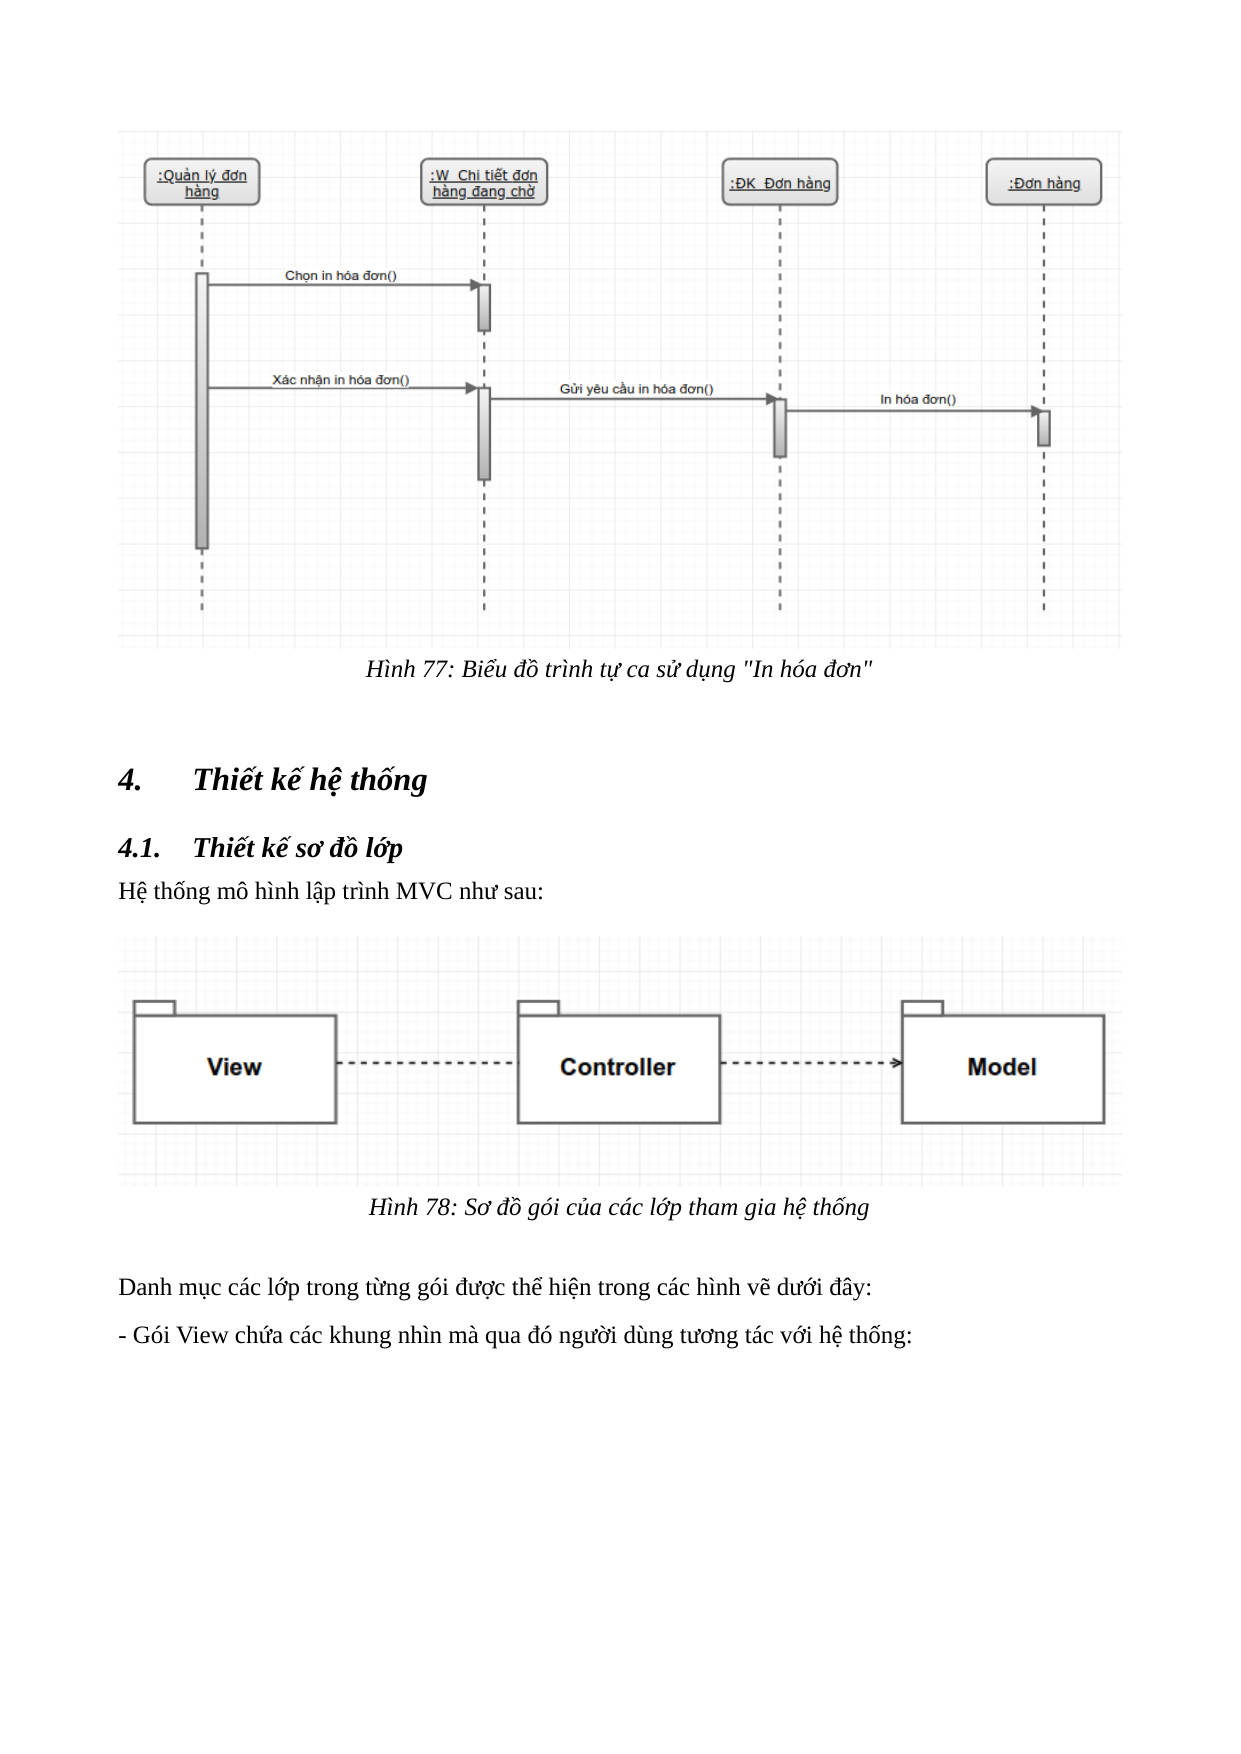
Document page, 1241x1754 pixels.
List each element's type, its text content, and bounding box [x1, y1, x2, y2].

subtitle Thiết kế sơ đồ lớp [118, 830, 1122, 863]
subtitle Thiết kế hệ thống [118, 759, 1122, 797]
text Danh mục các lớp trong từng gói được thể hiện trong các hình vẽ dưới đây: [118, 1272, 1122, 1301]
picture [118, 130, 1123, 649]
text Hình 77: Biểu đồ trình tự ca sử dụng "In hóa đơn" [118, 649, 1122, 683]
text - Gói View chứa các khung nhìn mà qua đó người dùng tương tác với hệ thống: [118, 1320, 1122, 1349]
picture [118, 936, 1123, 1187]
text Hình 78: Sơ đồ gói của các lớp tham gia hệ thống [118, 1187, 1122, 1220]
text Hệ thống mô hình lập trình MVC như sau: [118, 876, 1122, 905]
